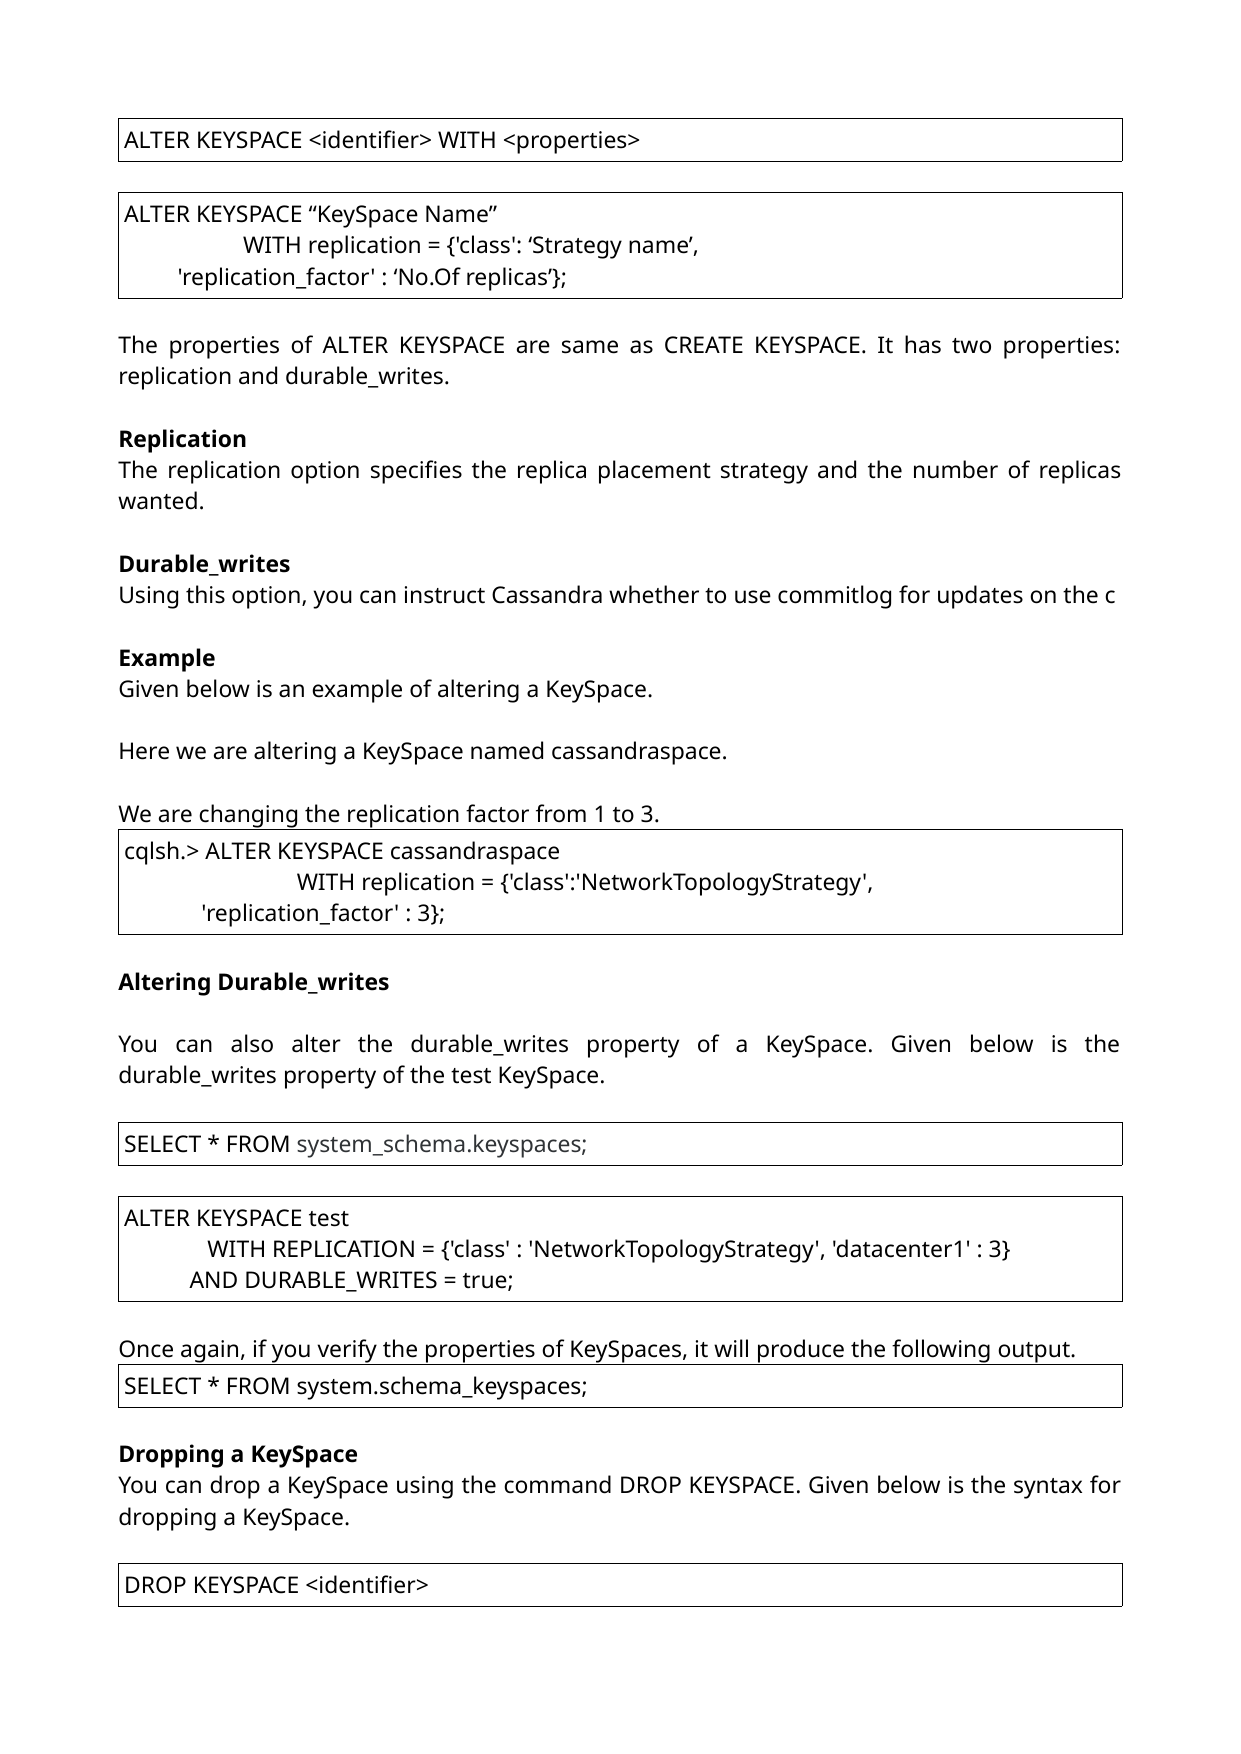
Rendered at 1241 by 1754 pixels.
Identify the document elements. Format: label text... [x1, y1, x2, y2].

table_header ALTER KEYSPACE <identifier> WITH <properties> [119, 119, 1122, 161]
text Dropping a KeySpace [118, 1438, 1122, 1469]
text We are changing the replication factor from 1 to 3. [118, 798, 1122, 829]
text Altering Durable_writes [118, 966, 1122, 997]
text Given below is an example of altering a KeySpace. [118, 673, 1122, 704]
text Replication [118, 423, 1122, 454]
text Once again, if you verify the properties of KeySpaces, it will produce the following output. [118, 1333, 1122, 1364]
text Using this option, you can instruct Cassandra whether to use commitlog for updates on the c [118, 579, 1122, 610]
text You can also alter the durable_writes property of a KeySpace. Given below is the durable_writes property of the test KeySpace. [118, 1028, 1122, 1091]
table_header ALTER KEYSPACE “KeySpace Name” WITH replication = {'class': ‘Strategy name’, 'replication_factor' : ‘No.Of replicas’}; [119, 193, 1122, 298]
text Example [118, 641, 1122, 673]
table_header ALTER KEYSPACE test WITH REPLICATION = {'class' : 'NetworkTopologyStrategy', 'datacenter1' : 3} AND DURABLE_WRITES = true; [119, 1197, 1122, 1301]
table_header cqlsh.> ALTER KEYSPACE cassandraspace WITH replication = {'class':'NetworkTopologyStrategy', 'replication_factor' : 3}; [119, 830, 1122, 934]
text The properties of ALTER KEYSPACE are same as CREATE KEYSPACE. It has two properties: replication and durable_writes. [118, 329, 1122, 391]
text Here we are altering a KeySpace named cassandraspace. [118, 735, 1122, 766]
table_header DROP KEYSPACE <identifier> [119, 1564, 1122, 1606]
table_header SELECT * FROM system_schema.keyspaces; [119, 1123, 1122, 1165]
table_header SELECT * FROM system.schema_keyspaces; [119, 1365, 1122, 1407]
text You can drop a KeySpace using the command DROP KEYSPACE. Given below is the syntax for dropping a KeySpace. [118, 1469, 1122, 1532]
text The replication option specifies the replica placement strategy and the number of replicas wanted. [118, 454, 1122, 516]
text Durable_writes [118, 548, 1122, 579]
